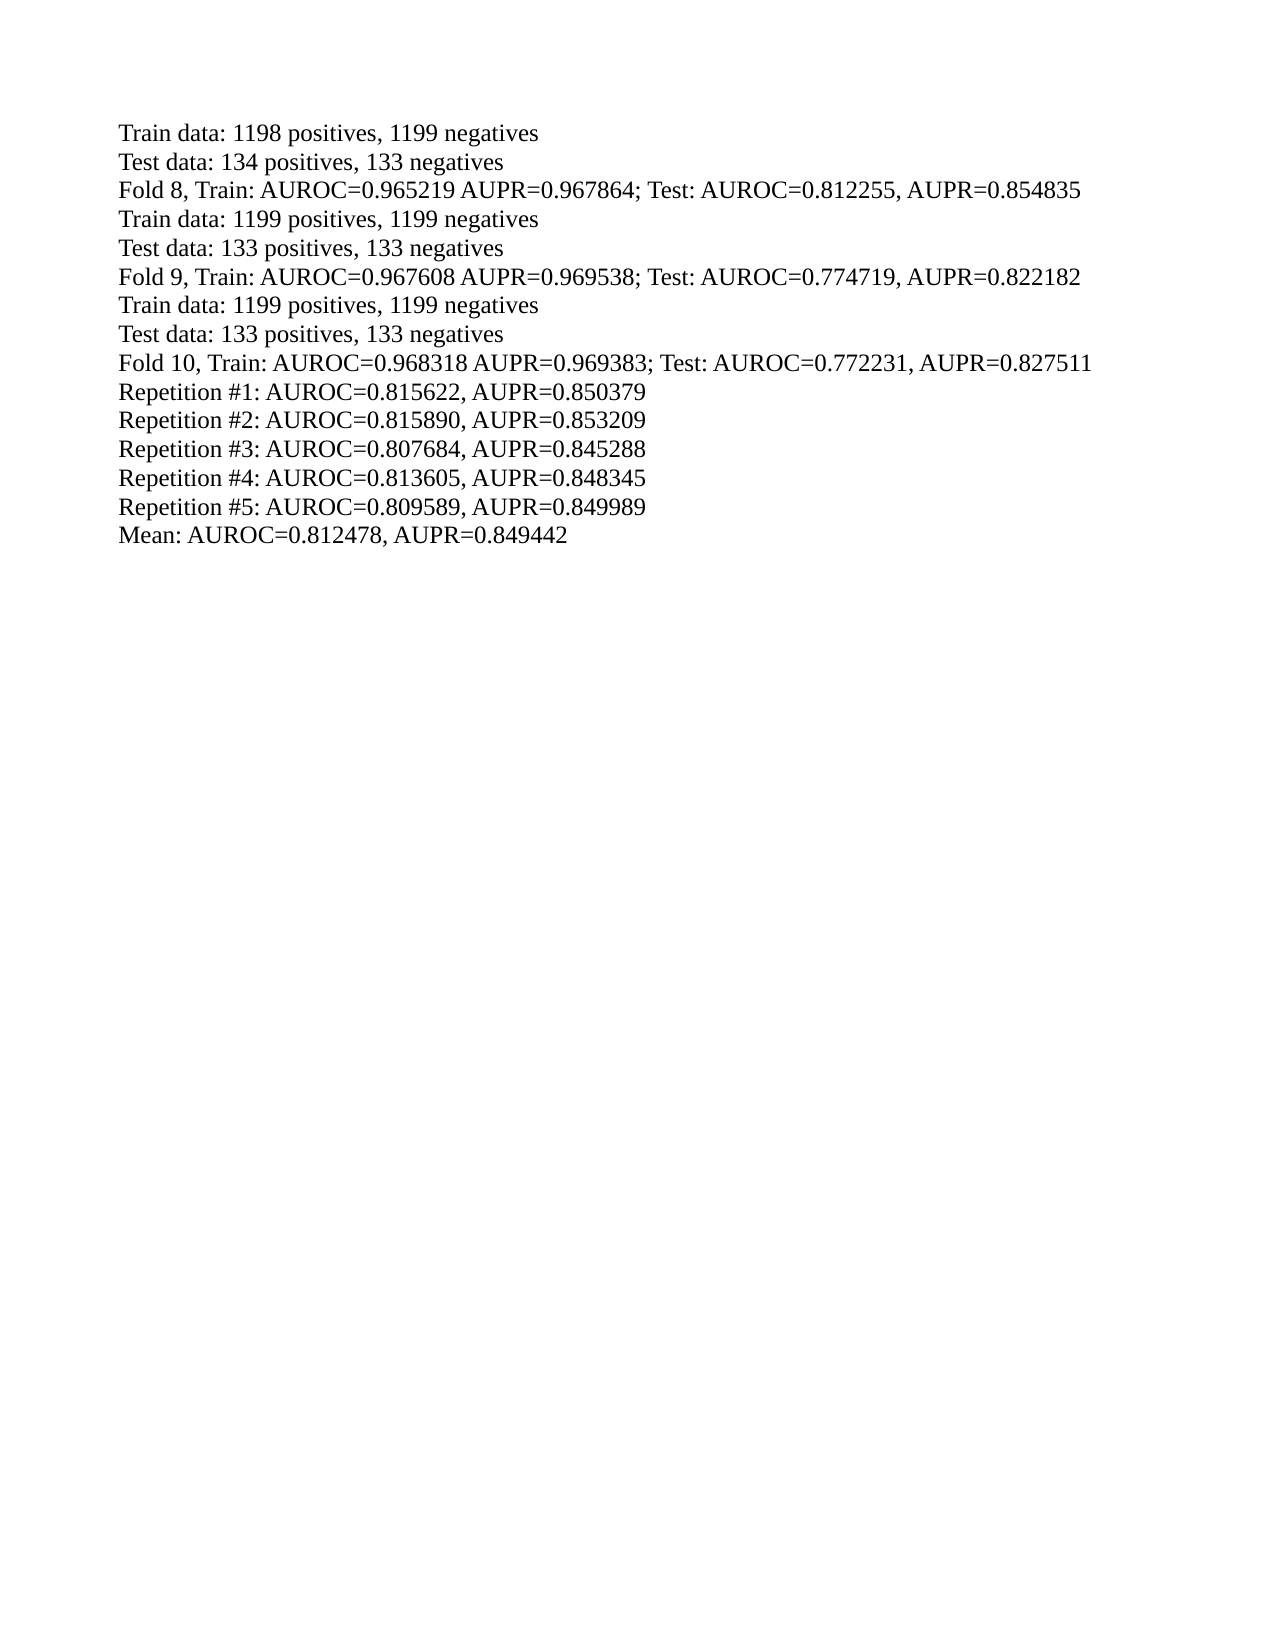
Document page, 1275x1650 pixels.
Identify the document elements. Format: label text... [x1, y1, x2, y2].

text Repetition #4: AUROC=0.813605, AUPR=0.848345 [118, 463, 1157, 492]
text Test data: 134 positives, 133 negatives [118, 147, 1157, 176]
text Fold 8, Train: AUROC=0.965219 AUPR=0.967864; Test: AUROC=0.812255, AUPR=0.854835 [118, 176, 1157, 204]
text Train data: 1198 positives, 1199 negatives [118, 118, 1157, 147]
text Repetition #1: AUROC=0.815622, AUPR=0.850379 [118, 377, 1157, 406]
text Repetition #3: AUROC=0.807684, AUPR=0.845288 [118, 434, 1157, 463]
text Test data: 133 positives, 133 negatives [118, 233, 1157, 262]
text Test data: 133 positives, 133 negatives [118, 319, 1157, 348]
text Train data: 1199 positives, 1199 negatives [118, 204, 1157, 233]
text Train data: 1199 positives, 1199 negatives [118, 291, 1157, 319]
text Fold 9, Train: AUROC=0.967608 AUPR=0.969538; Test: AUROC=0.774719, AUPR=0.822182 [118, 262, 1157, 291]
text Fold 10, Train: AUROC=0.968318 AUPR=0.969383; Test: AUROC=0.772231, AUPR=0.827511 [118, 348, 1157, 377]
text Repetition #5: AUROC=0.809589, AUPR=0.849989 [118, 492, 1157, 521]
text Mean: AUROC=0.812478, AUPR=0.849442 [118, 521, 1157, 549]
text Repetition #2: AUROC=0.815890, AUPR=0.853209 [118, 406, 1157, 434]
